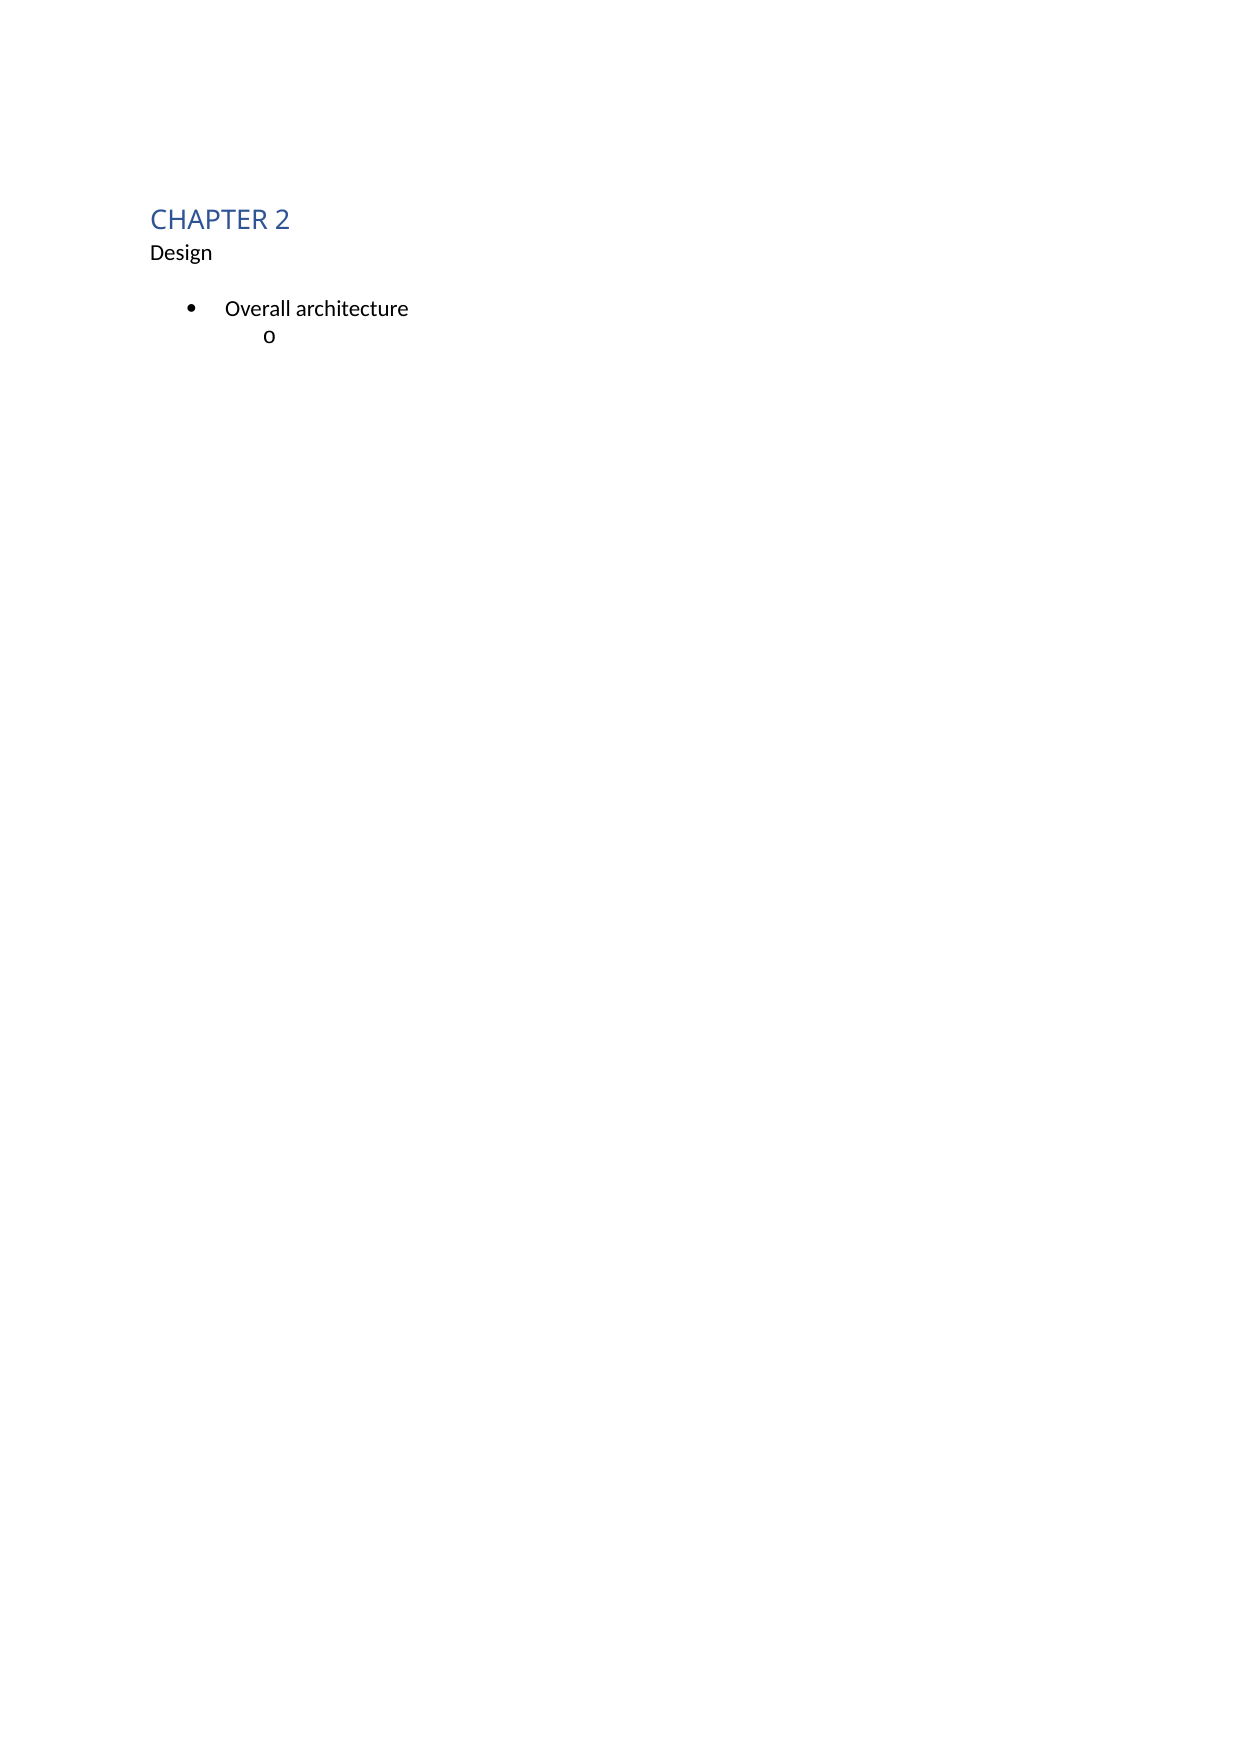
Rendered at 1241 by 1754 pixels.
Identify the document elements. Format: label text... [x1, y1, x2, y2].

subtitle CHAPTER 2 [150, 201, 1090, 238]
text Design [150, 238, 1090, 266]
list Overall architecture [187, 294, 1090, 322]
